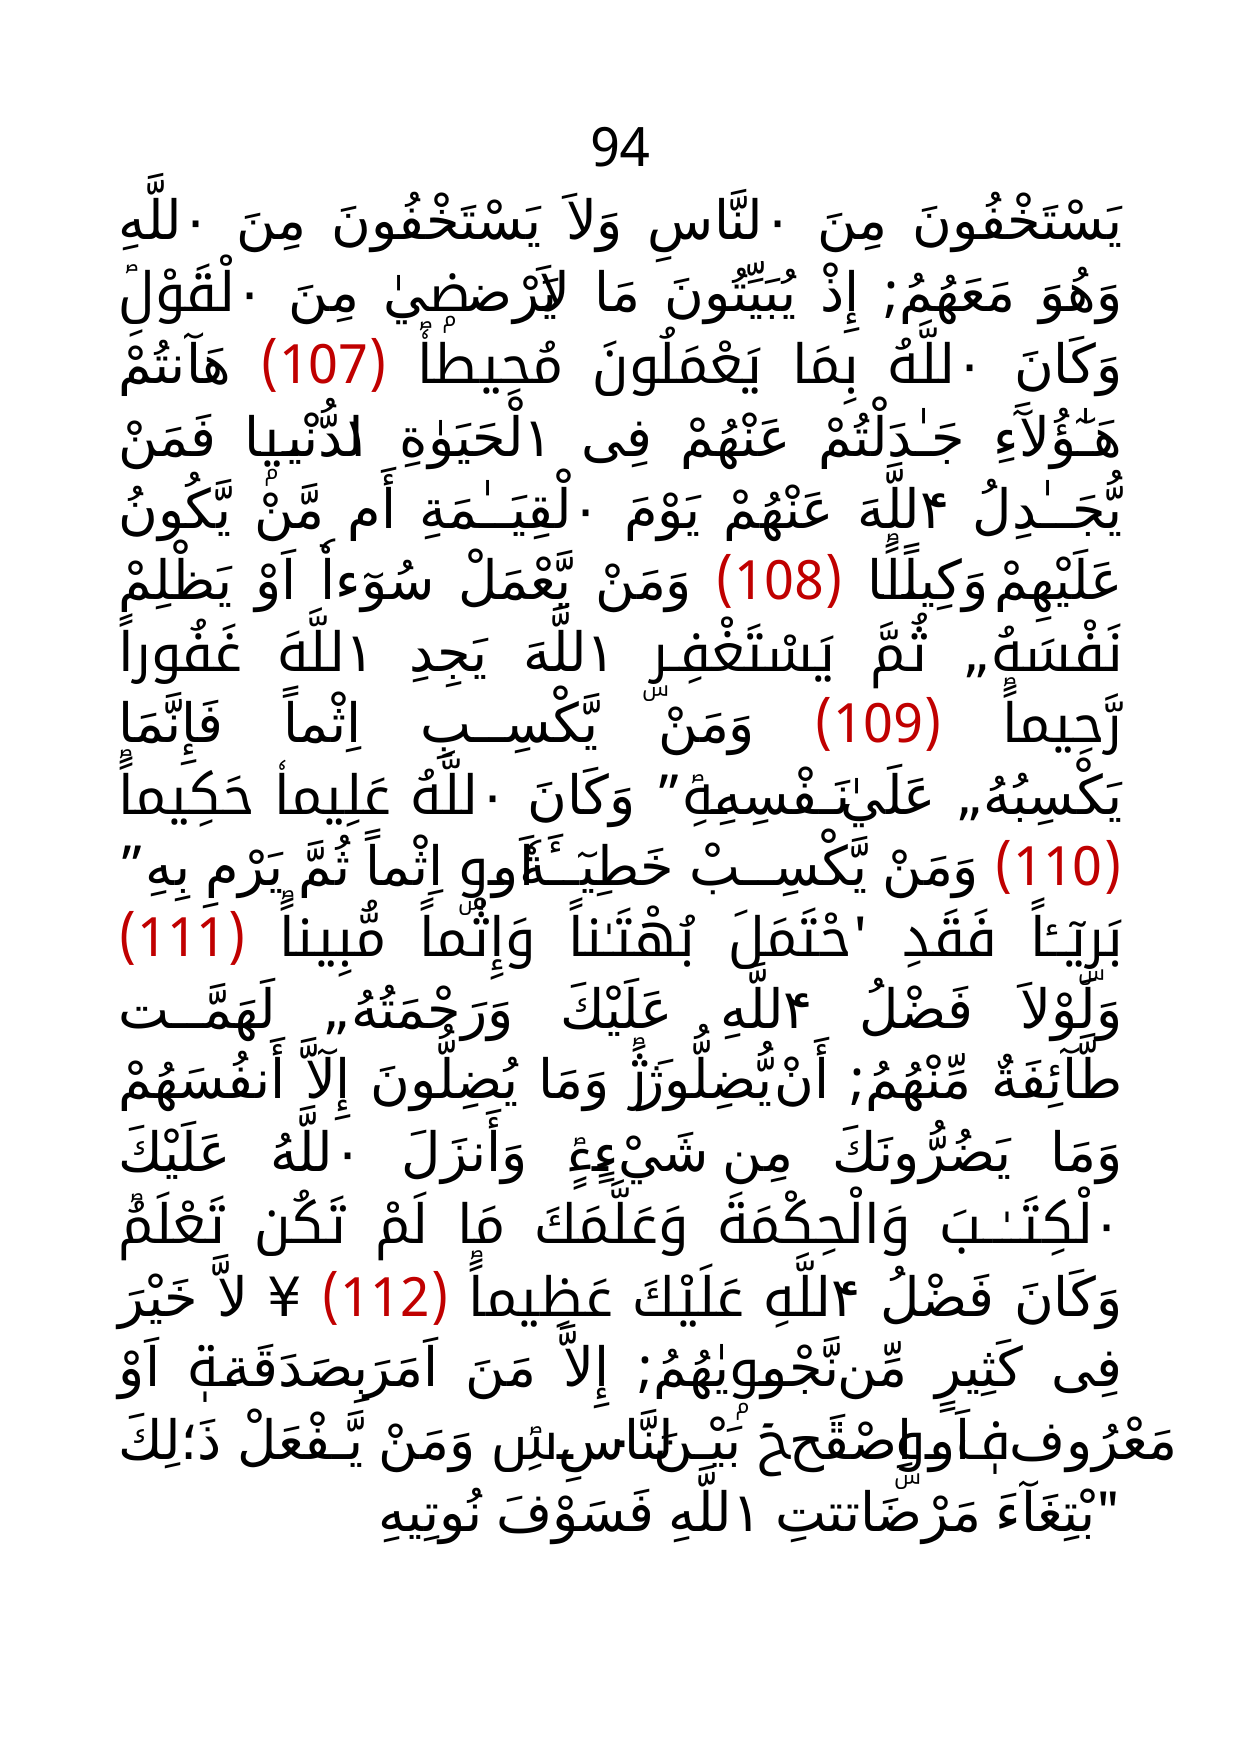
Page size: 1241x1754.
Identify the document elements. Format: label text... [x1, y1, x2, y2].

text 94 [118, 118, 1122, 189]
text يَسْتَخْفُونَ مِنَ ۰لنَّاسِ وَلاَ يَسْتَخْفُونَ مِنَ ۰للَّهِ وَهُوَ مَعَهُمُ; إِذْ يُبَيِّتُونَ مَا لاَ يَرْضۭيٰ مِنَ ۰لْقَوْلِؐ وَكَانَ ۰للَّهُ بِمَا يَعْمَلُونَ مُحِيطاٗؐ (107) هَآنتُمْ هَـٰٓؤُلآَءِ جَـٰدَلْتُمْ عَنْهُمْ فِى ۱لْحَيَوٰةِ ۱لدُّنْيۭا فَمَنْ يُّجَــٰدِلُ ۴للَّهَ عَنْهُمْ يَوْمَ ۰لْقِيَــٰمَةِ أَم مَّنْ يَّكُونُ عَلَيْهِمْ وَكِيلًؐا (108) وَمَنْ يَّعْمَلْ سُوٓءاٗ اَوْ يَظْلِمْ نَفْسَهُ„ ثُمَّ يَسْتَغْفِـرۣ ۱للَّهَ يَجِدِ ۱للَّهَ غَفُوراً رَّحِيماًؐ (109) وَمَنْ يَّكْسِــبِ اِثْماً فَإِنَّمَا يَكْسِبُهُ„ عَلَيٰ نَـفْسِهِؐ” وَكَانَ ۰للَّهُ عَلِيماٗ حَكِيماًؐ (110) وَمَنْ يَّكْسِــبْ خَطِيٓــَٔةٗ اَوۣ اِثْماً ثُمَّ يَرْمِ بِهِ” بَرۣيٓــٔاً فَقَدِ 'حْتَمَلَ بُهْتَـٰناً وَإِثْماً مُّبِيناًؐ (111) وَلَوْلاَ فَضْلُ ۴للَّهِ عَلَيْكَ وَرَحْمَتُهُ„ لَهَمَّــت طَّآئِفَةٌ مِّنْهُمُ; أَنْ يُّضِلُّوژَؐ وَمَا يُضِلُّونَ إِلٓاَّ أَنفُسَهُمْ وَمَا يَضُرُّونَكَ مِن شَيْءٍؐ وَأَنزَلَ ۰للَّهُ عَلَيْكَ ۰لْكِتَــٰــبَ وَالْحِكْمَةَ وَعَلَّمَكَ مَا لَمْ تَكُن تَعْلَمُؐ وَكَانَ فَضْلُ ۴للَّهِ عَلَيْكَ عَظِيماًؐ (112) ¥ لاَّ خَيْرَ فِى كَثِيرٍ مِّن نَّجْوۭيٰهُمُ; إِلاَّ مَنَ اَمَرَ بِصَدَقَةٖ اَوْ مَعْرُوفٖ اَوۣ اِصْڦَحٙ بَيْـنَ ۰لنَّاسِؐ وَمَنْ يَّـفْعَلْ ذَ؛لِكَ "بْتِغَآءَ مَرْضَاتتتِ ۱للَّهِ فَسَوْفَ نُوتِيهِ [118, 189, 1122, 1554]
